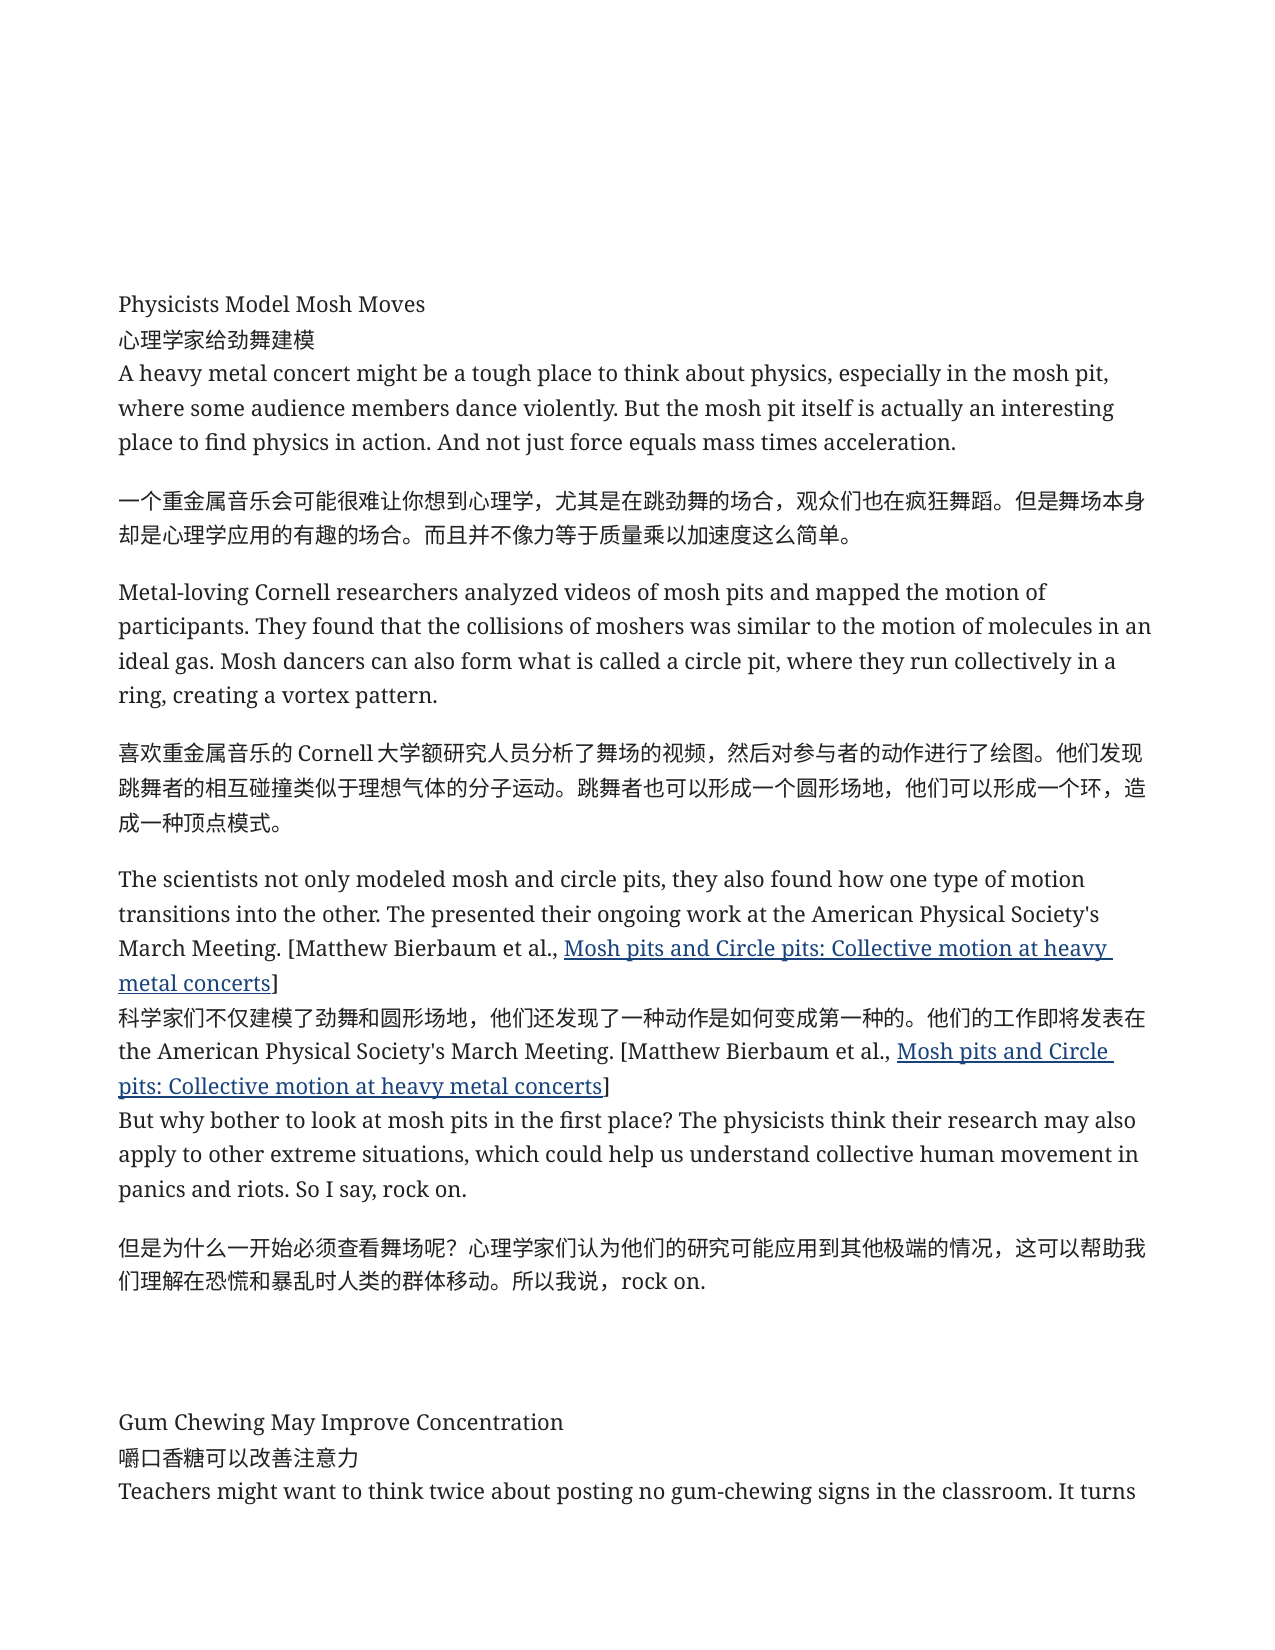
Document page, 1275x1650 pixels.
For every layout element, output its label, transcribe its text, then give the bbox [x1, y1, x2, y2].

subtitle Physicists Model Mosh Moves [118, 285, 1157, 319]
text 心理学家给劲舞建模 [118, 319, 1157, 353]
text Teachers might want to think twice about posting no gum-chewing signs in the classroom. It turns [118, 1471, 1157, 1506]
text 但是为什么一开始必须查看舞场呢？心理学家们认为他们的研究可能应用到其他极端的情况，这可以帮助我们理解在恐慌和暴乱时人类的群体移动。所以我说，rock on. [118, 1227, 1157, 1296]
text But why bother to look at mosh pits in the first place? The physicists think their research may also apply to other extreme situations, which could help us understand collective human movement in panics and riots. So I say, rock on. [118, 1100, 1157, 1203]
text The scientists not only modeled mosh and circle pits, they also found how one type of motion transitions into the other. The presented their ongoing work at the American Physical Society's March Meeting. [Matthew Bierbaum et al., Mosh pits and Circle pits: Collective motion at heavy metal concerts] [118, 860, 1157, 997]
text 喜欢重金属音乐的Cornell大学额研究人员分析了舞场的视频，然后对参与者的动作进行了绘图。他们发现跳舞者的相互碰撞类似于理想气体的分子运动。跳舞者也可以形成一个圆形场地，他们可以形成一个环，造成一种顶点模式。 [118, 733, 1157, 836]
text 嚼口香糖可以改善注意力 [118, 1437, 1157, 1471]
text A heavy metal concert might be a tough place to think about physics, especially in the mosh pit, where some audience members dance violently. But the mosh pit itself is actually an interesting place to find physics in action. And not just force equals mass times acceleration. [118, 353, 1157, 457]
text 一个重金属音乐会可能很难让你想到心理学，尤其是在跳劲舞的场合，观众们也在疯狂舞蹈。但是舞场本身却是心理学应用的有趣的场合。而且并不像力等于质量乘以加速度这么简单。 [118, 480, 1157, 549]
subtitle Gum Chewing May Improve Concentration [118, 1402, 1157, 1437]
text Metal-loving Cornell researchers analyzed videos of mosh pits and mapped the motion of participants. They found that the collisions of moshers was similar to the motion of molecules in an ideal gas. Mosh dancers can also form what is called a circle pit, where they run collectively in a ring, creating a vortex pattern. [118, 572, 1157, 710]
text 科学家们不仅建模了劲舞和圆形场地，他们还发现了一种动作是如何变成第一种的。他们的工作即将发表在the American Physical Society's March Meeting. [Matthew Bierbaum et al., Mosh pits and Circle pits: Collective motion at heavy metal concerts] [118, 997, 1157, 1100]
